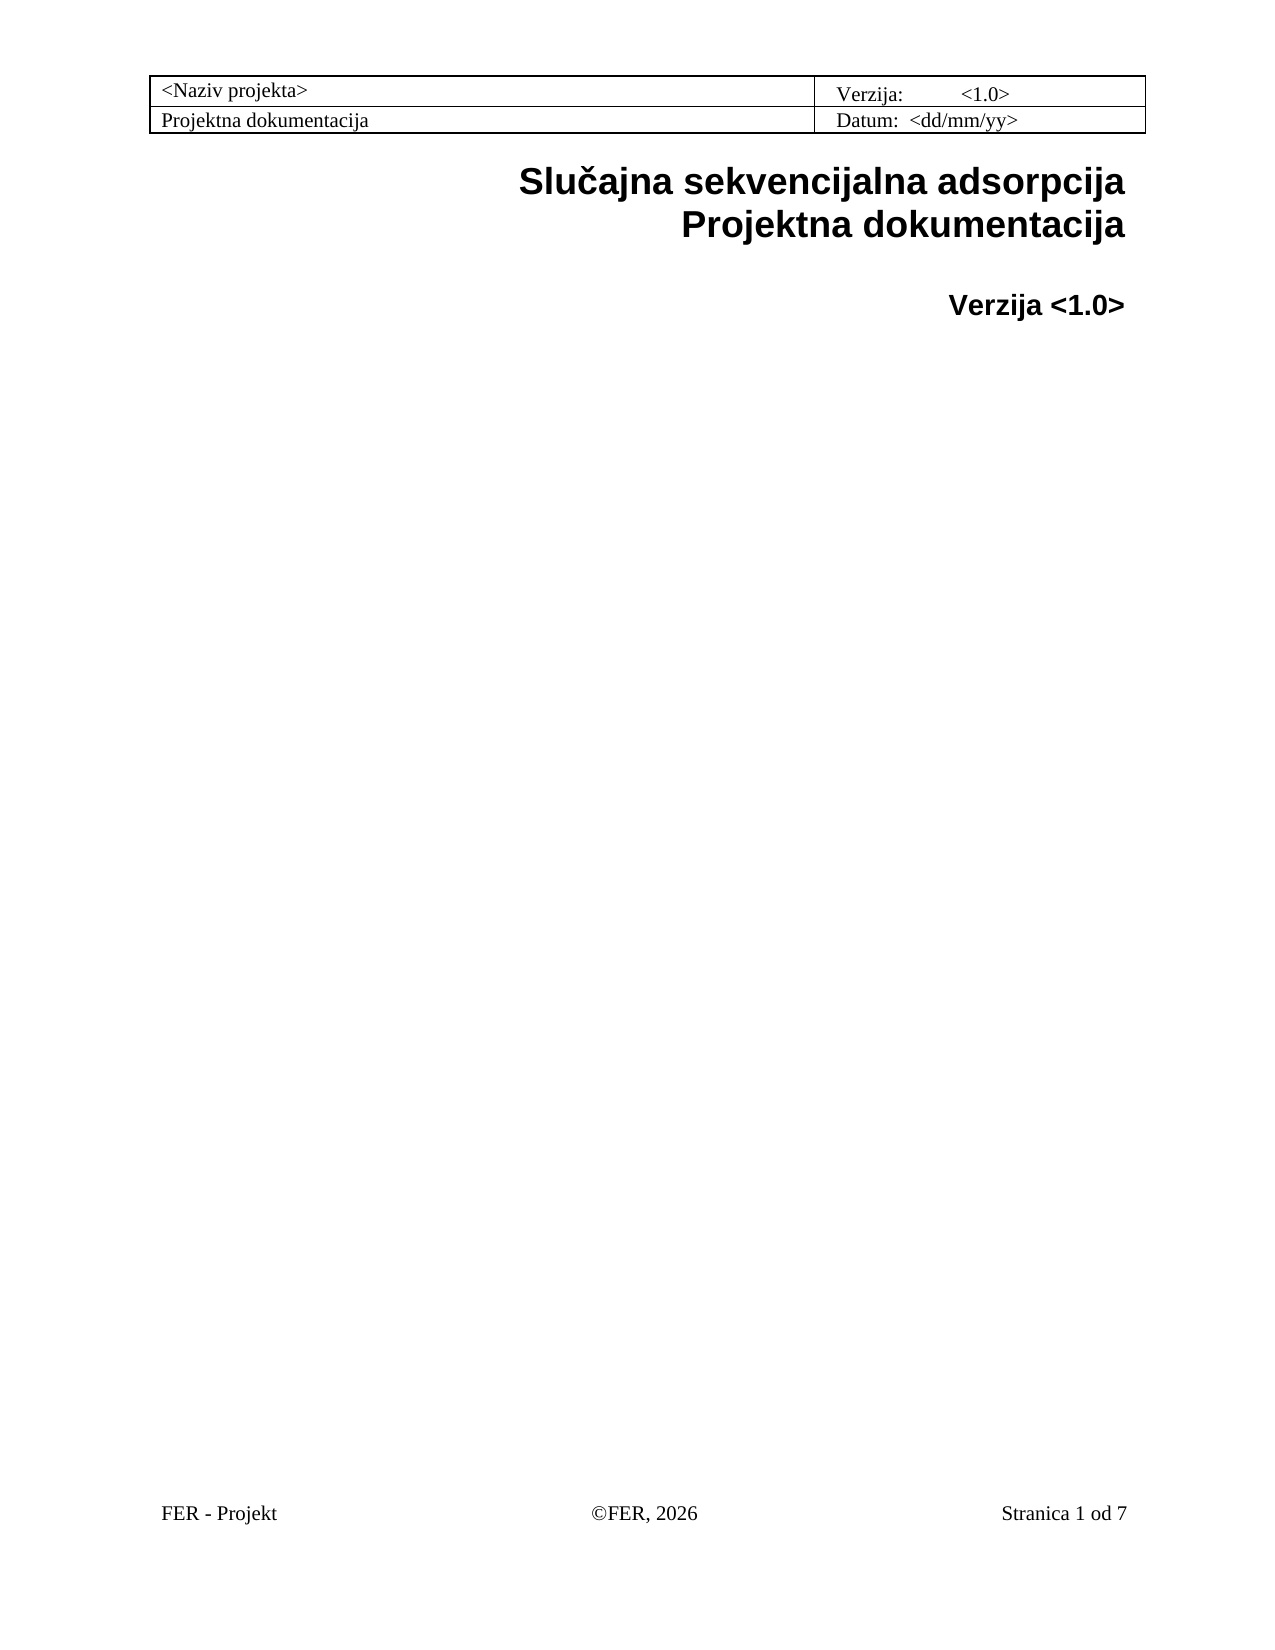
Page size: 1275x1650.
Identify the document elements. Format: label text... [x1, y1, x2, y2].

title Projektna dokumentacija [150, 202, 1125, 245]
title Verzija <1.0> [150, 288, 1125, 322]
title Slučajna sekvencijalna adsorpcija [150, 159, 1125, 202]
